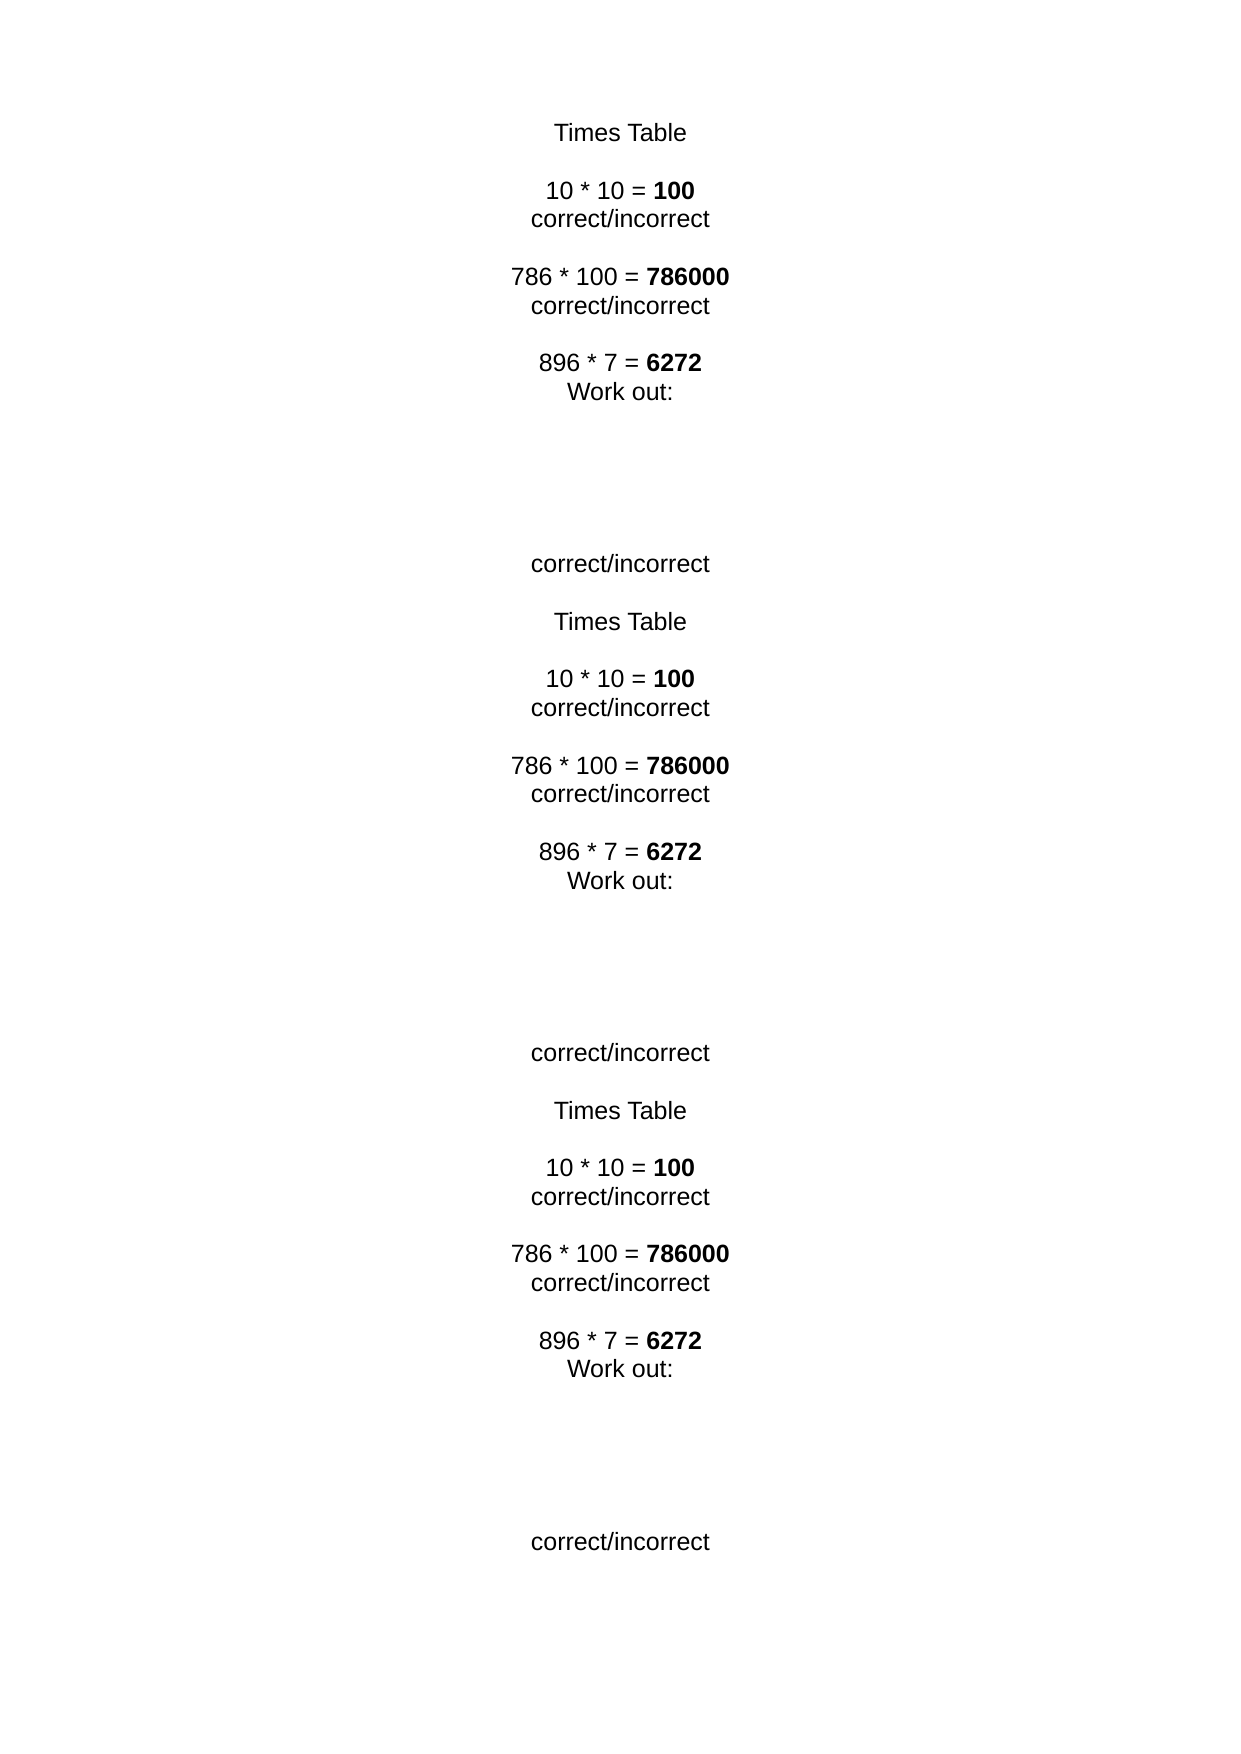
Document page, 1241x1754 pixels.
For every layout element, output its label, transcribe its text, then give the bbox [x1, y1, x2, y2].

text correct/incorrect [118, 1527, 1122, 1556]
text 10 * 10 = 100 [118, 1153, 1122, 1182]
text Times Table [118, 1096, 1122, 1124]
text correct/incorrect [118, 204, 1122, 233]
text correct/incorrect [118, 1038, 1122, 1067]
text Work out: [118, 1354, 1122, 1383]
text Work out: [118, 377, 1122, 406]
text 896 * 7 = 6272 [118, 348, 1122, 377]
text 786 * 100 = 786000 [118, 1239, 1122, 1268]
text Times Table [118, 118, 1122, 147]
text correct/incorrect [118, 1268, 1122, 1297]
text correct/incorrect [118, 549, 1122, 578]
text 10 * 10 = 100 [118, 176, 1122, 204]
text correct/incorrect [118, 1182, 1122, 1211]
text 896 * 7 = 6272 [118, 1326, 1122, 1354]
text correct/incorrect [118, 779, 1122, 808]
text 786 * 100 = 786000 [118, 262, 1122, 291]
text 10 * 10 = 100 [118, 664, 1122, 693]
text 896 * 7 = 6272 [118, 837, 1122, 866]
text correct/incorrect [118, 693, 1122, 722]
text Times Table [118, 607, 1122, 636]
text correct/incorrect [118, 291, 1122, 319]
text 786 * 100 = 786000 [118, 751, 1122, 779]
text Work out: [118, 866, 1122, 894]
